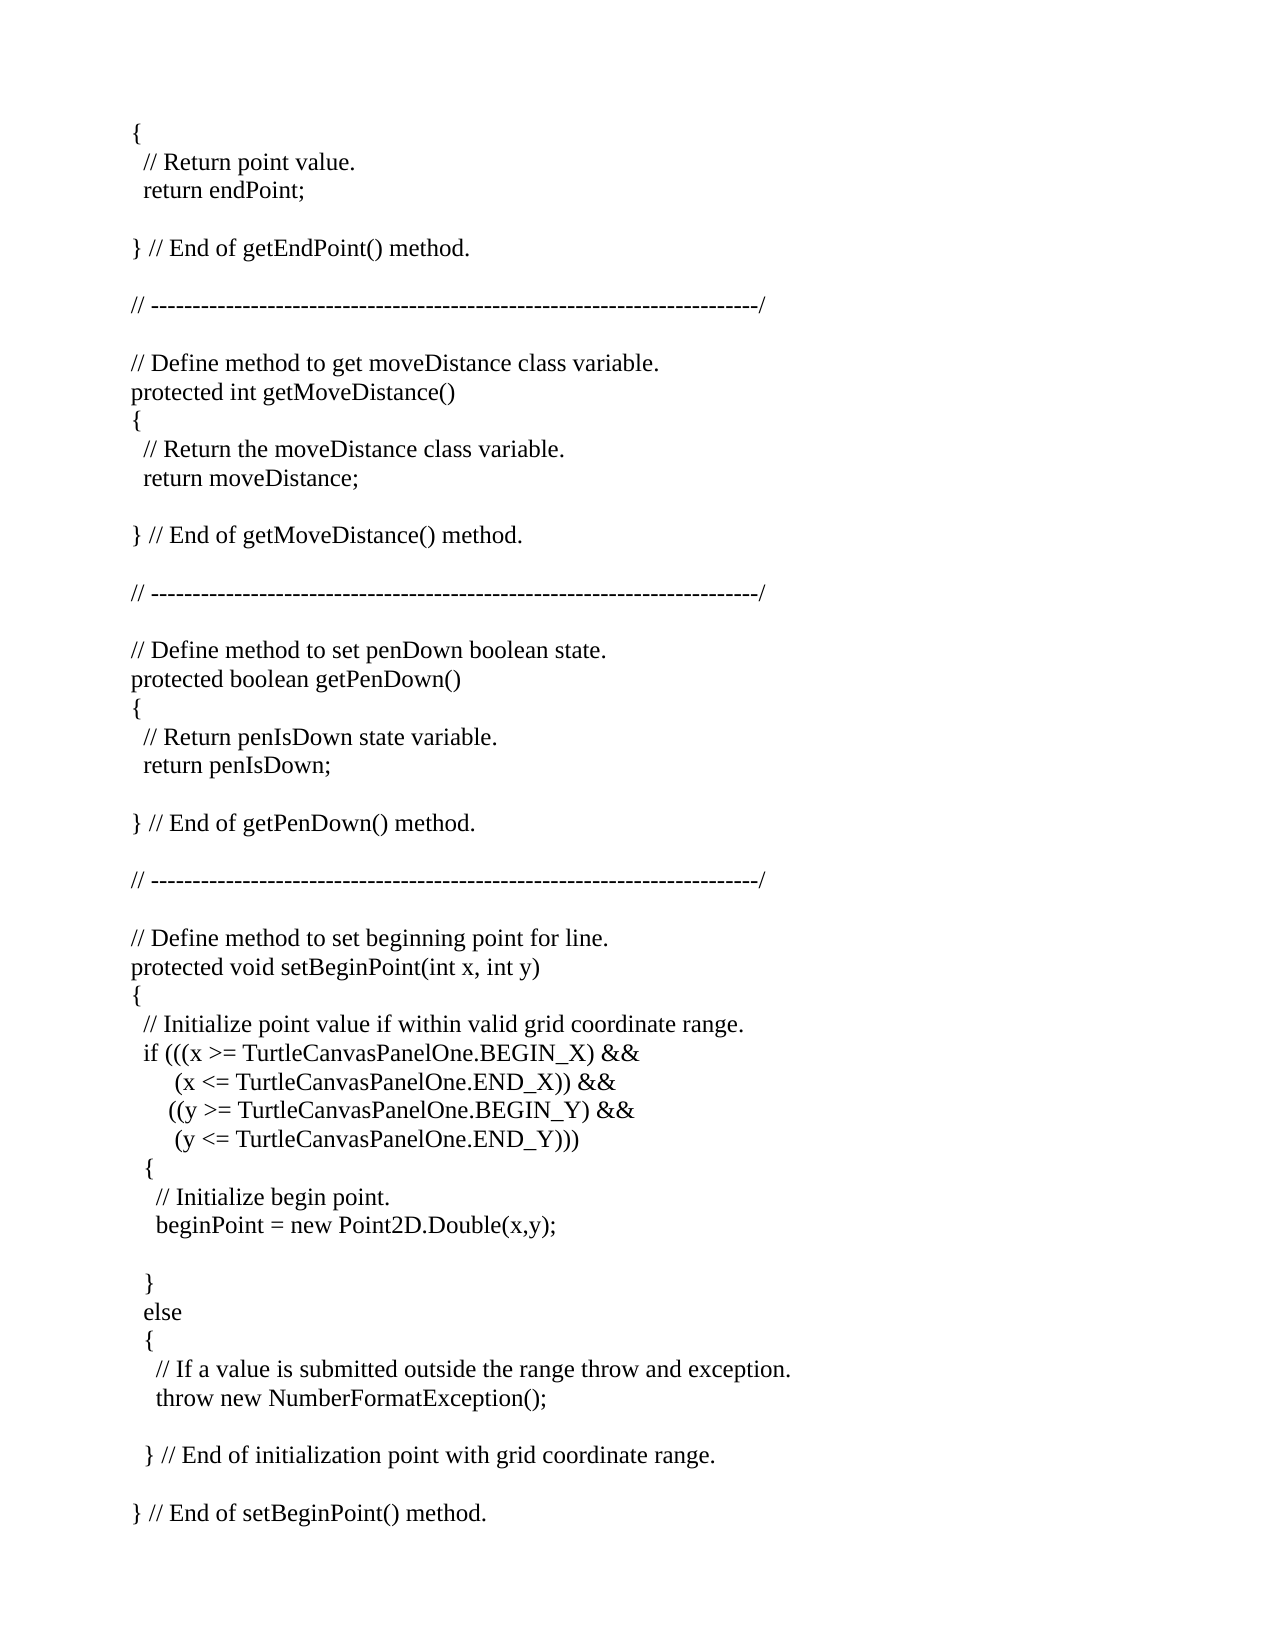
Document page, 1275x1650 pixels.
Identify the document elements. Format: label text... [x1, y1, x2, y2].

text } // End of getPenDown() method. [118, 808, 1157, 837]
text { [118, 118, 1157, 147]
text return moveDistance; [118, 463, 1157, 492]
text { [118, 1153, 1157, 1182]
text if (((x >= TurtleCanvasPanelOne.BEGIN_X) && [118, 1038, 1157, 1067]
text { [118, 981, 1157, 1009]
text // Define method to set penDown boolean state. [118, 636, 1157, 664]
text beginPoint = new Point2D.Double(x,y); [118, 1211, 1157, 1239]
text return penIsDown; [118, 751, 1157, 779]
text // If a value is submitted outside the range throw and exception. [118, 1354, 1157, 1383]
text protected void setBeginPoint(int x, int y) [118, 952, 1157, 981]
text } // End of initialization point with grid coordinate range. [118, 1441, 1157, 1469]
text throw new NumberFormatException(); [118, 1383, 1157, 1412]
text return endPoint; [118, 176, 1157, 204]
text { [118, 1326, 1157, 1354]
text // -------------------------------------------------------------------------/ [118, 866, 1157, 894]
text // Define method to set beginning point for line. [118, 923, 1157, 952]
text // Return the moveDistance class variable. [118, 434, 1157, 463]
text // Initialize point value if within valid grid coordinate range. [118, 1009, 1157, 1038]
text } // End of setBeginPoint() method. [118, 1498, 1157, 1527]
text // -------------------------------------------------------------------------/ [118, 291, 1157, 319]
text // Return penIsDown state variable. [118, 722, 1157, 751]
text protected boolean getPenDown() [118, 664, 1157, 693]
text // Initialize begin point. [118, 1182, 1157, 1211]
text // Return point value. [118, 147, 1157, 176]
text protected int getMoveDistance() [118, 377, 1157, 406]
text // -------------------------------------------------------------------------/ [118, 578, 1157, 607]
text } // End of getEndPoint() method. [118, 233, 1157, 262]
text // Define method to get moveDistance class variable. [118, 348, 1157, 377]
text else [118, 1297, 1157, 1326]
text { [118, 693, 1157, 722]
text (y <= TurtleCanvasPanelOne.END_Y))) [118, 1124, 1157, 1153]
text } [118, 1268, 1157, 1297]
text { [118, 406, 1157, 434]
text (x <= TurtleCanvasPanelOne.END_X)) && [118, 1067, 1157, 1096]
text } // End of getMoveDistance() method. [118, 521, 1157, 549]
text ((y >= TurtleCanvasPanelOne.BEGIN_Y) && [118, 1096, 1157, 1124]
